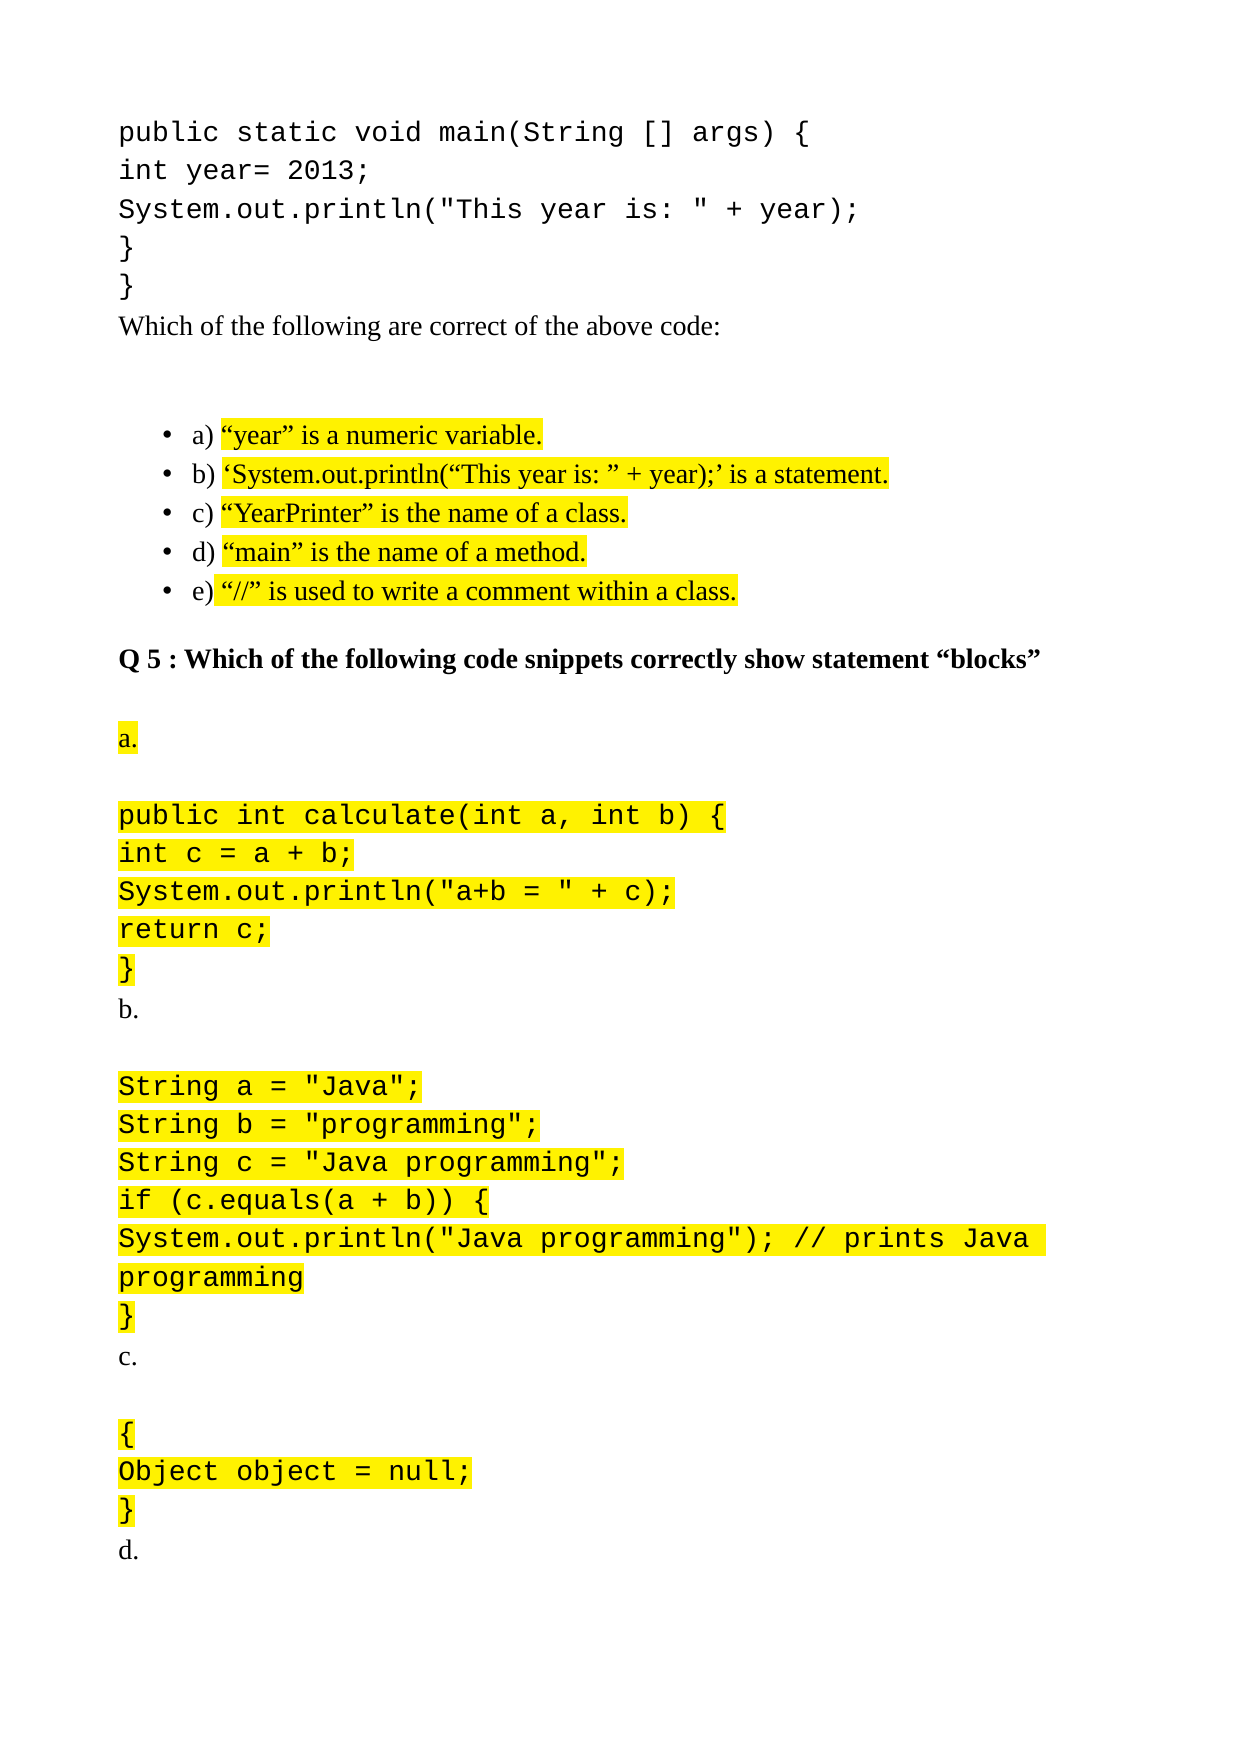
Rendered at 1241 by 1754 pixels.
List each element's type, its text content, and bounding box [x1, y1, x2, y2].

text public int calculate(int a, int b) { [118, 801, 1122, 833]
text return c; [118, 916, 1122, 947]
list e) “//” is used to write a comment within a class. [162, 574, 1122, 606]
text { [118, 1418, 1122, 1450]
list a) “year” is a numeric variable. [162, 418, 1122, 450]
text System.out.println("a+b = " + c); [118, 877, 1122, 909]
text public static void main(String [] args) { [118, 118, 1122, 150]
text } [118, 233, 1122, 265]
text System.out.println("Java programming"); // prints Java programming [118, 1224, 1122, 1294]
text Which of the following are correct of the above code: [118, 309, 1122, 342]
text c. [118, 1339, 1122, 1371]
text a. [118, 721, 1122, 754]
list c) “YearPrinter” is the name of a class. [162, 496, 1122, 528]
text int c = a + b; [118, 839, 1122, 871]
list d) “main” is the name of a method. [162, 535, 1122, 567]
text } [118, 271, 1122, 303]
text int year= 2013; [118, 156, 1122, 188]
text Q 5 : Which of the following code snippets correctly show statement “blocks” [118, 642, 1122, 674]
text System.out.println("This year is: " + year); [118, 194, 1122, 226]
text d. [118, 1533, 1122, 1566]
text String c = "Java programming"; [118, 1148, 1122, 1180]
text b. [118, 992, 1122, 1024]
text } [118, 1495, 1122, 1527]
list b) ‘System.out.println(“This year is: ” + year);’ is a statement. [162, 457, 1122, 489]
text String a = "Java"; [118, 1071, 1122, 1103]
text Object object = null; [118, 1457, 1122, 1489]
text } [118, 954, 1122, 986]
text } [118, 1301, 1122, 1333]
text String b = "programming"; [118, 1110, 1122, 1142]
text if (c.equals(a + b)) { [118, 1186, 1122, 1218]
